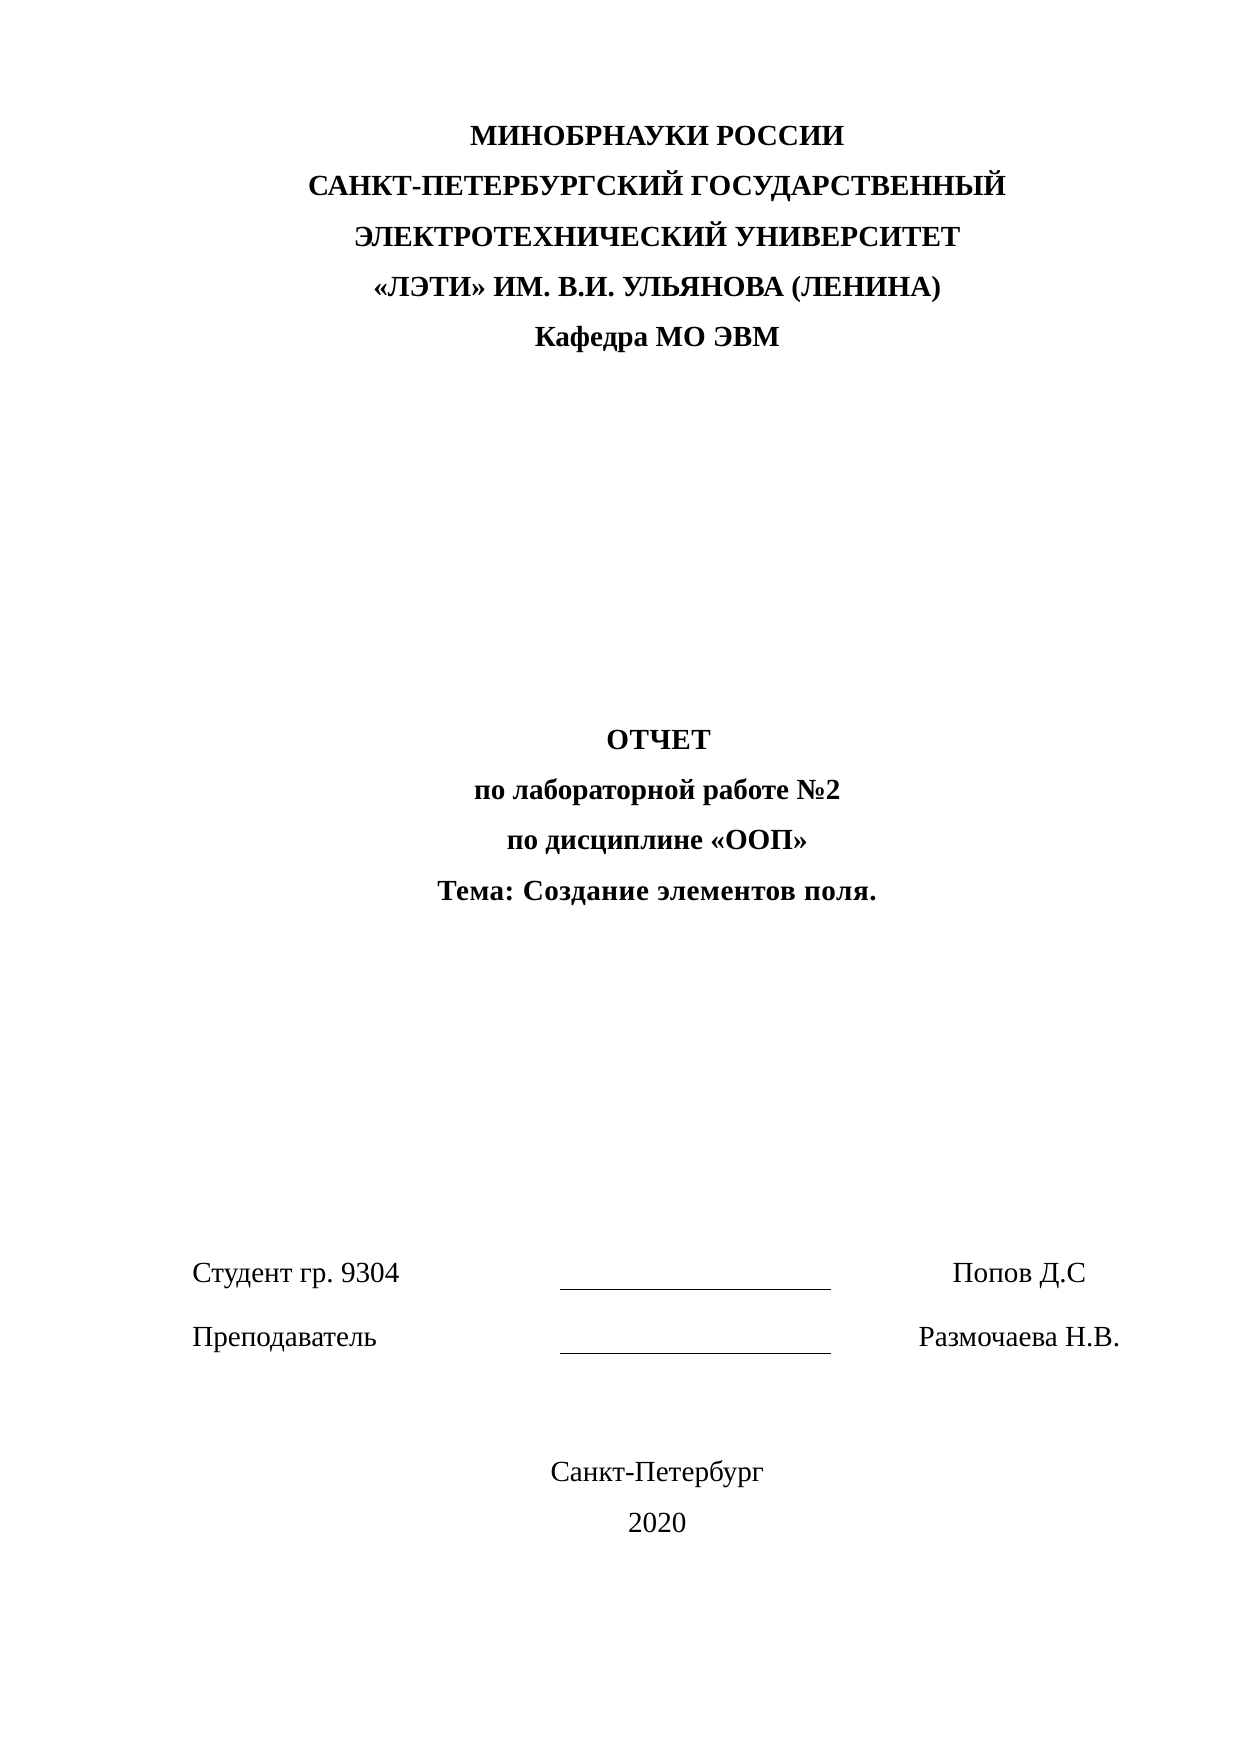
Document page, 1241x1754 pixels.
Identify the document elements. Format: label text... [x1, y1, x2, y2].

text Кафедра МО ЭВМ [118, 319, 1122, 353]
text 2020 [118, 1505, 1122, 1538]
text отчет [118, 722, 1122, 755]
text по лабораторной работе №2 [118, 772, 1122, 806]
text МИНОБРНАУКИ РОССИИ [118, 118, 1122, 152]
text «ЛЭТИ» им. В.И. Ульянова (Ленина) [118, 269, 1122, 303]
table_header [560, 1225, 831, 1289]
text Санкт-Петербург [118, 1454, 1122, 1488]
table_header Попов Д.С [831, 1225, 1133, 1289]
table_cell Преподаватель [107, 1289, 559, 1353]
text электротехнический университет [118, 219, 1122, 252]
table_header Студент гр. 9304 [107, 1225, 559, 1289]
text Санкт-Петербургский государственный [118, 168, 1122, 202]
text Тема: Создание элементов поля. [118, 873, 1122, 906]
table_cell [560, 1290, 831, 1353]
table_cell Размочаева Н.В. [831, 1289, 1133, 1353]
text по дисциплине «ООП» [118, 822, 1122, 856]
